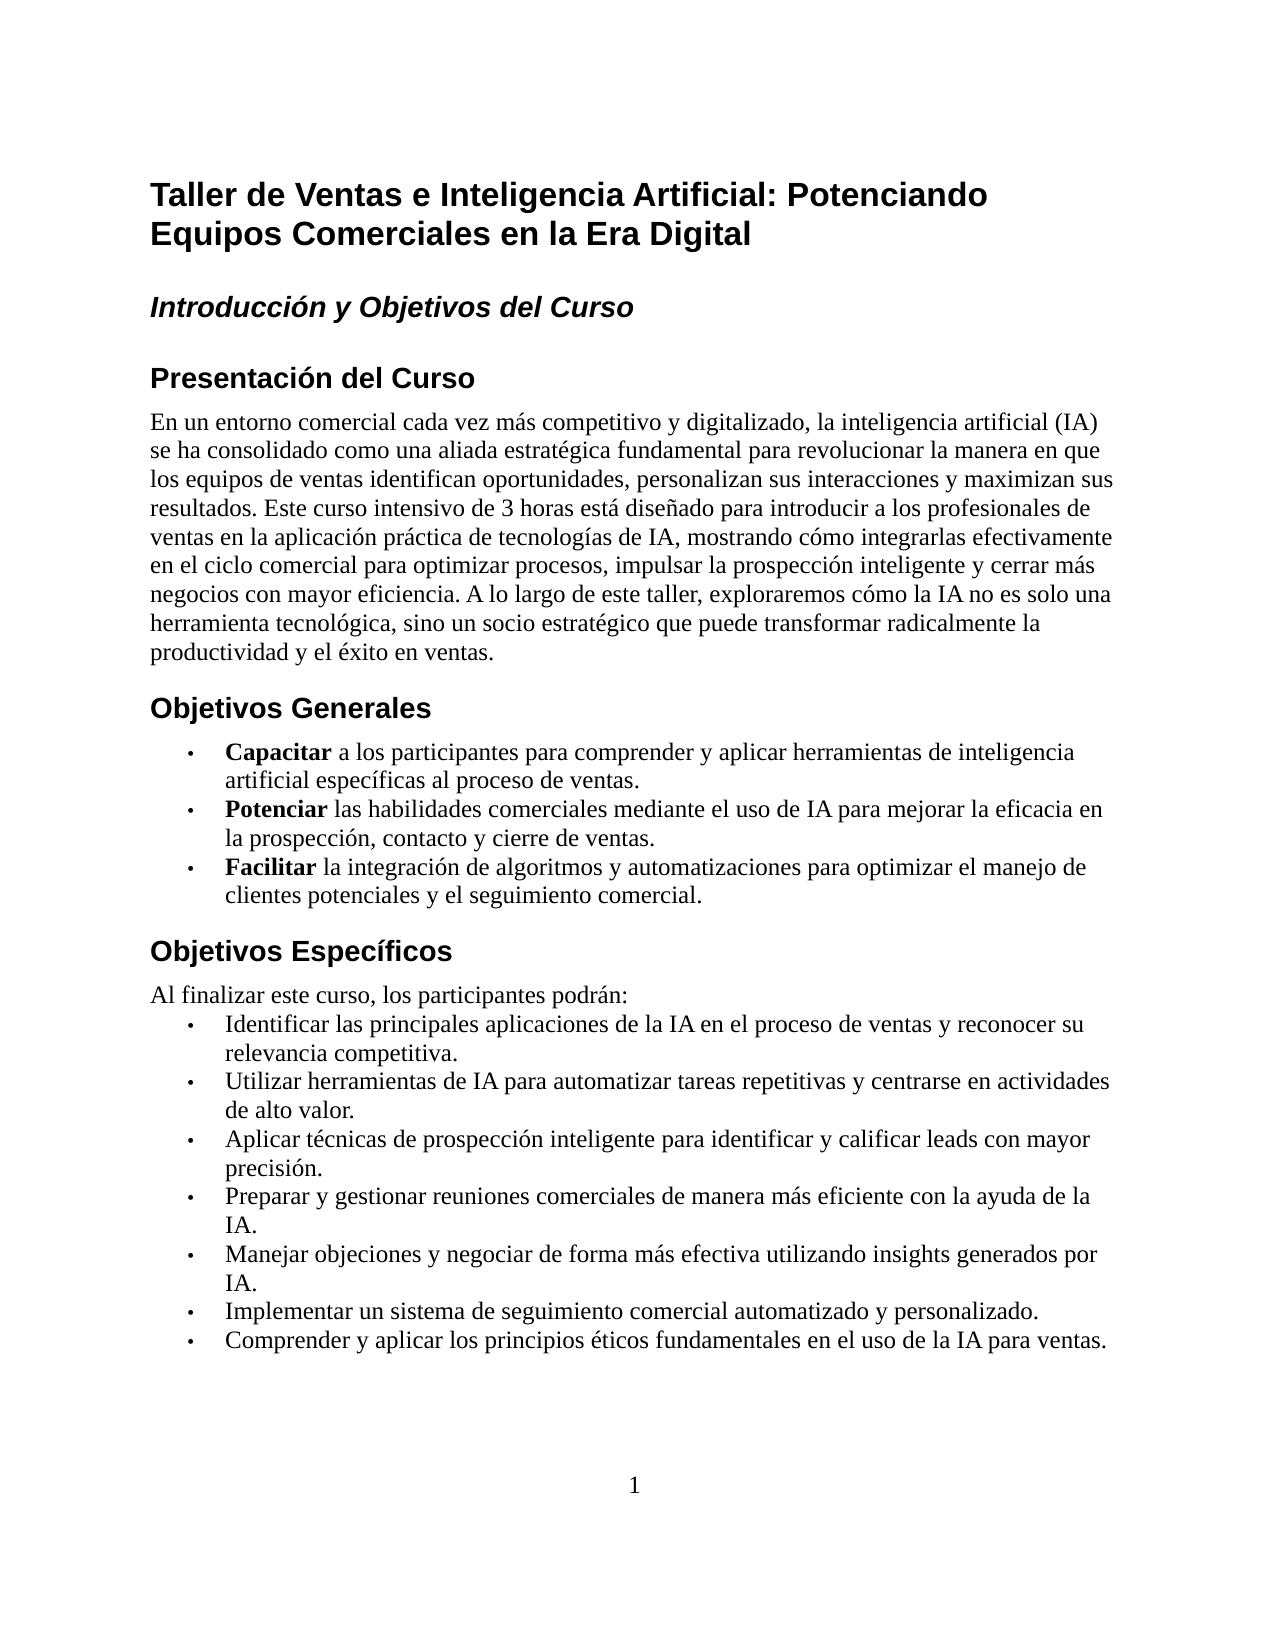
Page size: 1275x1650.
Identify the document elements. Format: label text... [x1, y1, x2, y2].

list Manejar objeciones y negociar de forma más efectiva utilizando insights generados por IA. [187, 1239, 1125, 1296]
list Utilizar herramientas de IA para automatizar tareas repetitivas y centrarse en actividades de alto valor. [187, 1066, 1125, 1124]
subtitle Presentación del Curso [150, 361, 1125, 394]
list Comprender y aplicar los principios éticos fundamentales en el uso de la IA para ventas. [187, 1325, 1125, 1354]
text Al finalizar este curso, los participantes podrán: [150, 980, 1125, 1009]
list Implementar un sistema de seguimiento comercial automatizado y personalizado. [187, 1296, 1125, 1325]
subtitle Introducción y Objetivos del Curso [150, 290, 1125, 323]
subtitle Taller de Ventas e Inteligencia Artificial: Potenciando Equipos Comerciales en la Era Digital [150, 175, 1125, 252]
subtitle Objetivos Generales [150, 691, 1125, 724]
list Aplicar técnicas de prospección inteligente para identificar y calificar leads con mayor precisión. [187, 1124, 1125, 1181]
list Preparar y gestionar reuniones comerciales de manera más eficiente con la ayuda de la IA. [187, 1181, 1125, 1239]
list Facilitar la integración de algoritmos y automatizaciones para optimizar el manejo de clientes potenciales y el seguimiento comercial. [187, 852, 1125, 909]
subtitle Objetivos Específicos [150, 934, 1125, 968]
text En un entorno comercial cada vez más competitivo y digitalizado, la inteligencia artificial (IA) se ha consolidado como una aliada estratégica fundamental para revolucionar la manera en que los equipos de ventas identifican oportunidades, personalizan sus interacciones y maximizan sus resultados. Este curso intensivo de 3 horas está diseñado para introducir a los profesionales de ventas en la aplicación práctica de tecnologías de IA, mostrando cómo integrarlas efectivamente en el ciclo comercial para optimizar procesos, impulsar la prospección inteligente y cerrar más negocios con mayor eficiencia. A lo largo de este taller, exploraremos cómo la IA no es solo una herramienta tecnológica, sino un socio estratégico que puede transformar radicalmente la productividad y el éxito en ventas. [150, 407, 1125, 666]
list Potenciar las habilidades comerciales mediante el uso de IA para mejorar la eficacia en la prospección, contacto y cierre de ventas. [187, 794, 1125, 852]
list Capacitar a los participantes para comprender y aplicar herramientas de inteligencia artificial específicas al proceso de ventas. [187, 737, 1125, 794]
list Identificar las principales aplicaciones de la IA en el proceso de ventas y reconocer su relevancia competitiva. [187, 1009, 1125, 1066]
